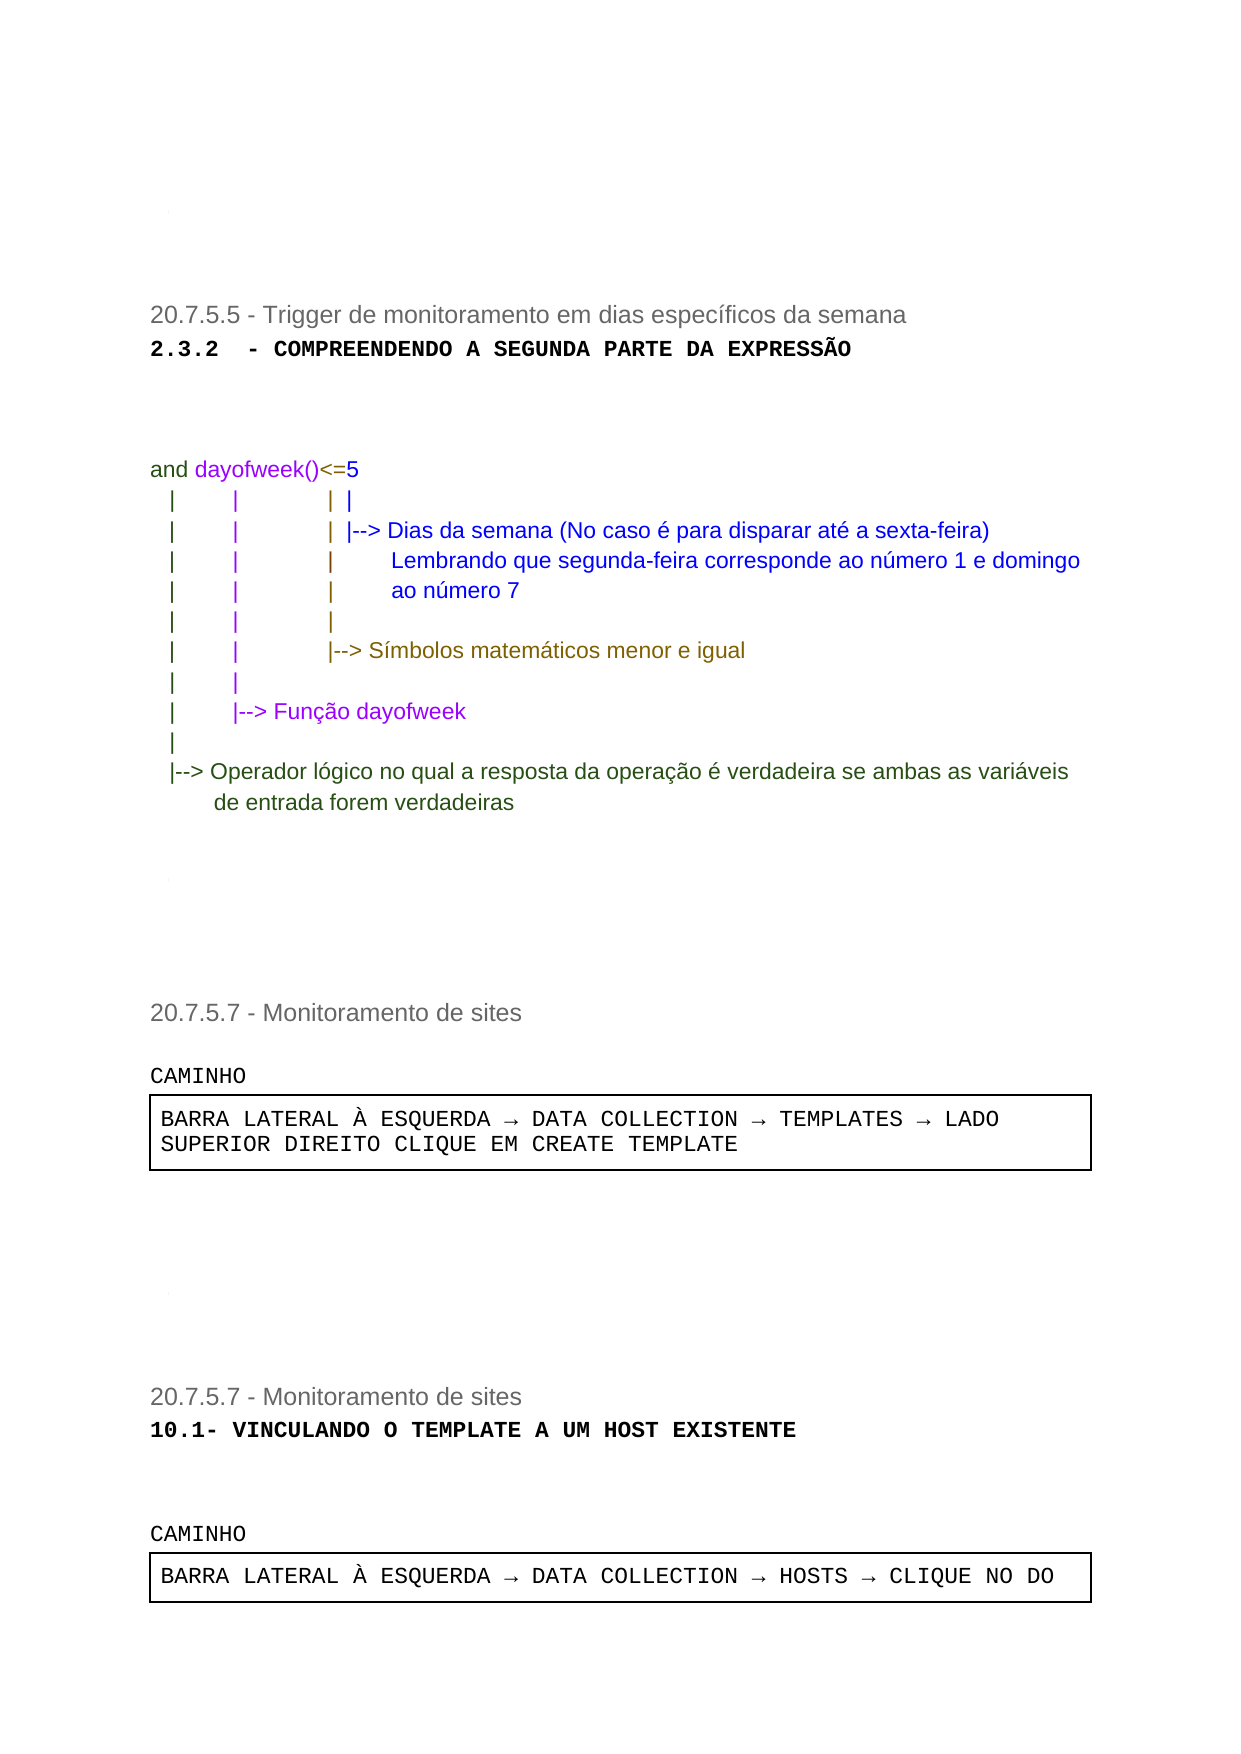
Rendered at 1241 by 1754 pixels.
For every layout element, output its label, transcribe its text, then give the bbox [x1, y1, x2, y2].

text 2.3.2 - COMPREENDENDO A SEGUNDA PARTE DA EXPRESSÃO [150, 337, 1090, 363]
text CAMINHO [150, 1522, 1090, 1548]
table_header BARRA LATERAL À ESQUERDA → DATA COLLECTION → HOSTS → CLIQUE NO DO [151, 1554, 1090, 1601]
text | | | [150, 607, 1090, 634]
subtitle 20.7.5.7 - Monitoramento de sites [150, 1382, 1090, 1410]
text de entrada forem verdadeiras [150, 788, 1090, 815]
subtitle 20.7.5.7 - Monitoramento de sites [150, 998, 1090, 1026]
text | | | | [150, 486, 1090, 513]
text and dayofweek()<=5 [150, 456, 1090, 483]
text |--> Operador lógico no qual a resposta da operação é verdadeira se ambas as variáveis [150, 758, 1090, 785]
text 10.1- VINCULANDO O TEMPLATE A UM HOST EXISTENTE [150, 1419, 1090, 1445]
text | |--> Função dayofweek [150, 698, 1090, 724]
subtitle 20.7.5.5 - Trigger de monitoramento em dias específicos da semana [150, 300, 1090, 329]
text | | |--> Símbolos matemáticos menor e igual [150, 637, 1090, 664]
text | | | ao número 7 [150, 577, 1090, 603]
text | | | Lembrando que segunda-feira corresponde ao número 1 e domingo [150, 547, 1090, 573]
text | | | |--> Dias da semana (No caso é para disparar até a sexta-feira) [150, 517, 1090, 543]
text CAMINHO [150, 1064, 1090, 1091]
text | | [150, 668, 1090, 694]
table_header BARRA LATERAL À ESQUERDA → DATA COLLECTION → TEMPLATES → LADO SUPERIOR DIREITO CLIQUE EM CREATE TEMPLATE [151, 1096, 1090, 1169]
text | [150, 728, 1090, 754]
